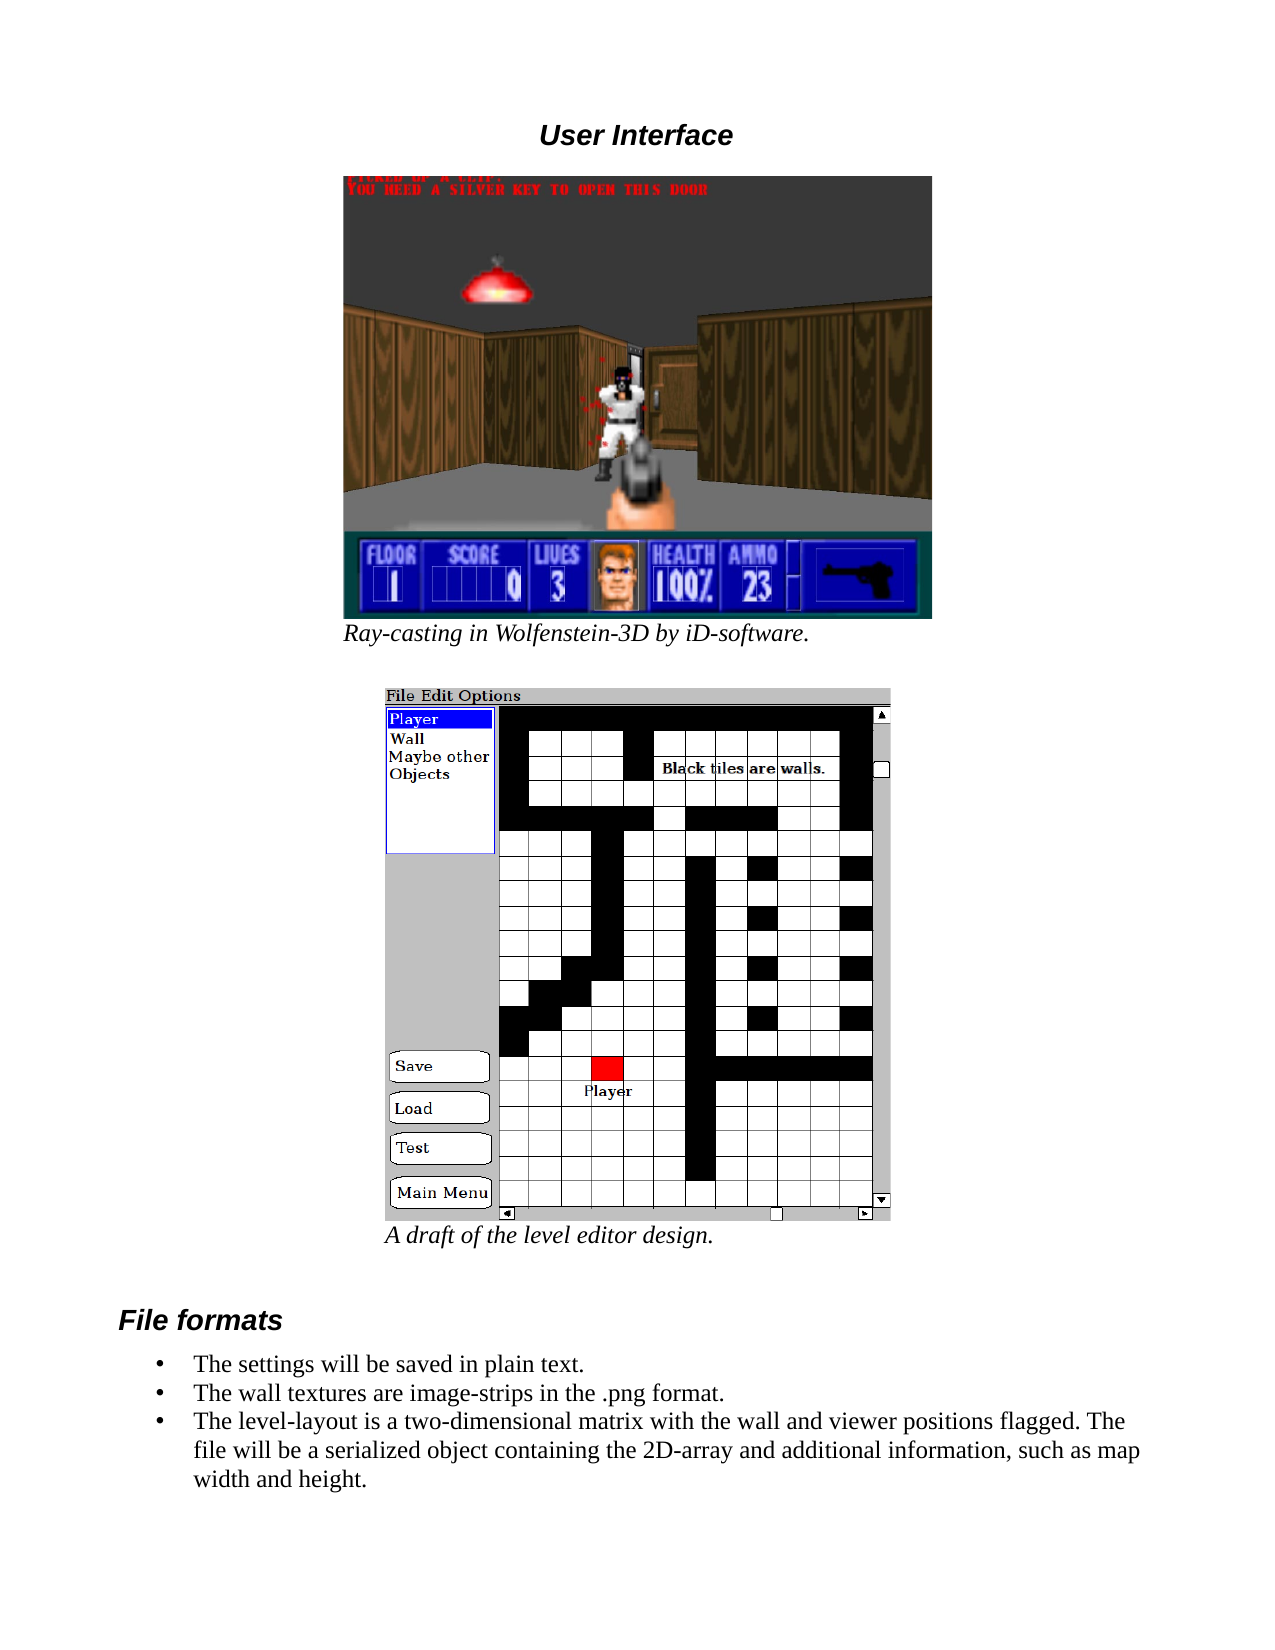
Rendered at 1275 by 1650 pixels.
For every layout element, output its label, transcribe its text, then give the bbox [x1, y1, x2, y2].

picture [385, 688, 891, 1221]
subtitle User Interface [118, 118, 1157, 152]
list The level-layout is a two-dimensional matrix with the wall and viewer positions flagged. The file will be a serialized object containing the 2D-array and additional information, such as map width and height. [156, 1406, 1157, 1493]
subtitle File formats [118, 1303, 1157, 1336]
picture [343, 176, 933, 619]
text Ray-casting in Wolfenstein-3D by iD-software. [343, 619, 932, 647]
list The settings will be saved in plain text. [156, 1349, 1157, 1378]
text A draft of the level editor design. [385, 1221, 890, 1249]
list The wall textures are image-strips in the .png format. [156, 1378, 1157, 1406]
